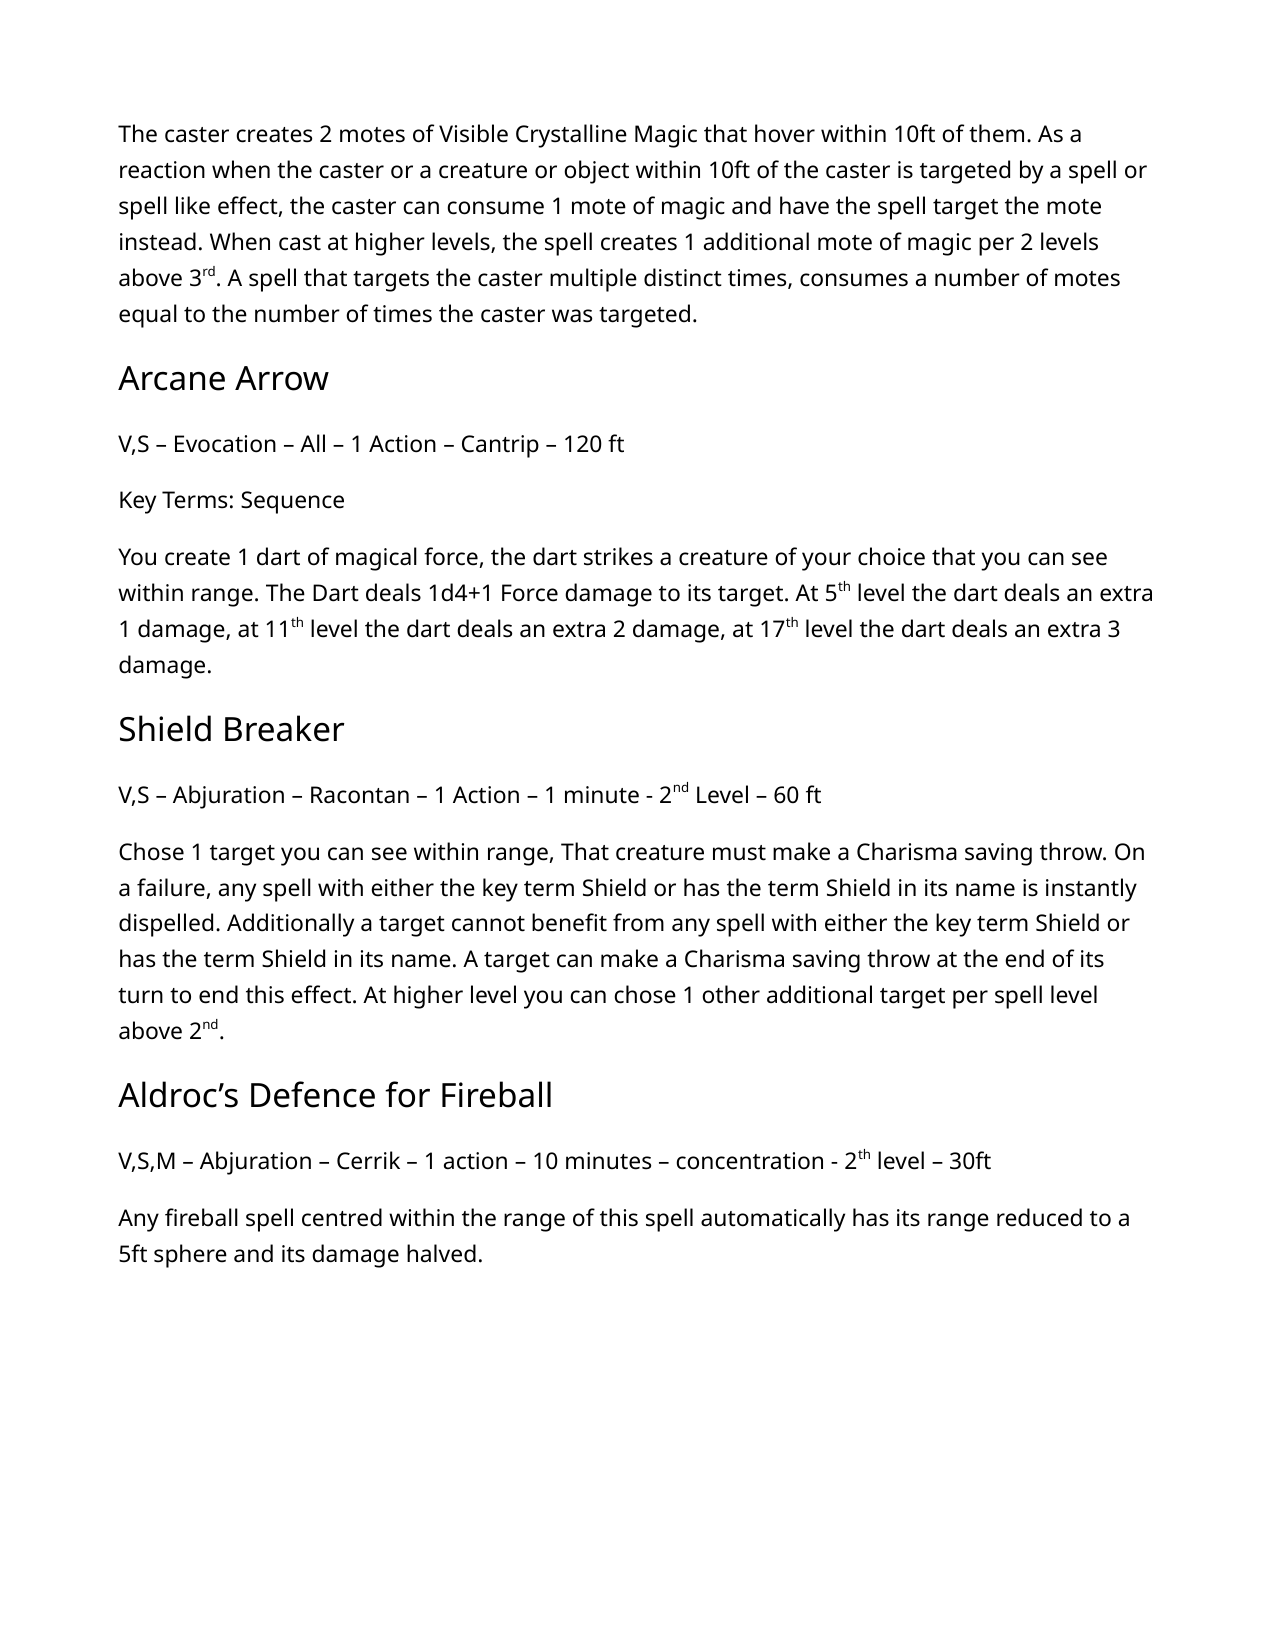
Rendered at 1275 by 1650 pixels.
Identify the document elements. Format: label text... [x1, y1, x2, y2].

text Chose 1 target you can see within range, That creature must make a Charisma saving throw. On a failure, any spell with either the key term Shield or has the term Shield in its name is instantly dispelled. Additionally a target cannot benefit from any spell with either the key term Shield or has the term Shield in its name. A target can make a Charisma saving throw at the end of its turn to end this effect. At higher level you can chose 1 other additional target per spell level above 2nd. [118, 836, 1157, 1046]
text V,S – Abjuration – Racontan – 1 Action – 1 minute - 2nd Level – 60 ft [118, 779, 1157, 810]
text Key Terms: Sequence [118, 484, 1157, 516]
text V,S – Evocation – All – 1 Action – Cantrip – 120 ft [118, 428, 1157, 459]
text Any fireball spell centred within the range of this spell automatically has its range reduced to a 5ft sphere and its damage halved. [118, 1202, 1157, 1269]
text Arcane Arrow [118, 354, 1157, 400]
text Aldroc’s Defence for Fireball [118, 1072, 1157, 1117]
text Shield Breaker [118, 706, 1157, 751]
text You create 1 dart of magical force, the dart strikes a creature of your choice that you can see within range. The Dart deals 1d4+1 Force damage to its target. At 5th level the dart deals an extra 1 damage, at 11th level the dart deals an extra 2 damage, at 17th level the dart deals an extra 3 damage. [118, 541, 1157, 680]
text The caster creates 2 motes of Visible Crystalline Magic that hover within 10ft of them. As a reaction when the caster or a creature or object within 10ft of the caster is targeted by a spell or spell like effect, the caster can consume 1 mote of magic and have the spell target the mote instead. When cast at higher levels, the spell creates 1 additional mote of magic per 2 levels above 3rd. A spell that targets the caster multiple distinct times, consumes a number of motes equal to the number of times the caster was targeted. [118, 118, 1157, 329]
text V,S,M – Abjuration – Cerrik – 1 action – 10 minutes – concentration - 2th level – 30ft [118, 1145, 1157, 1176]
